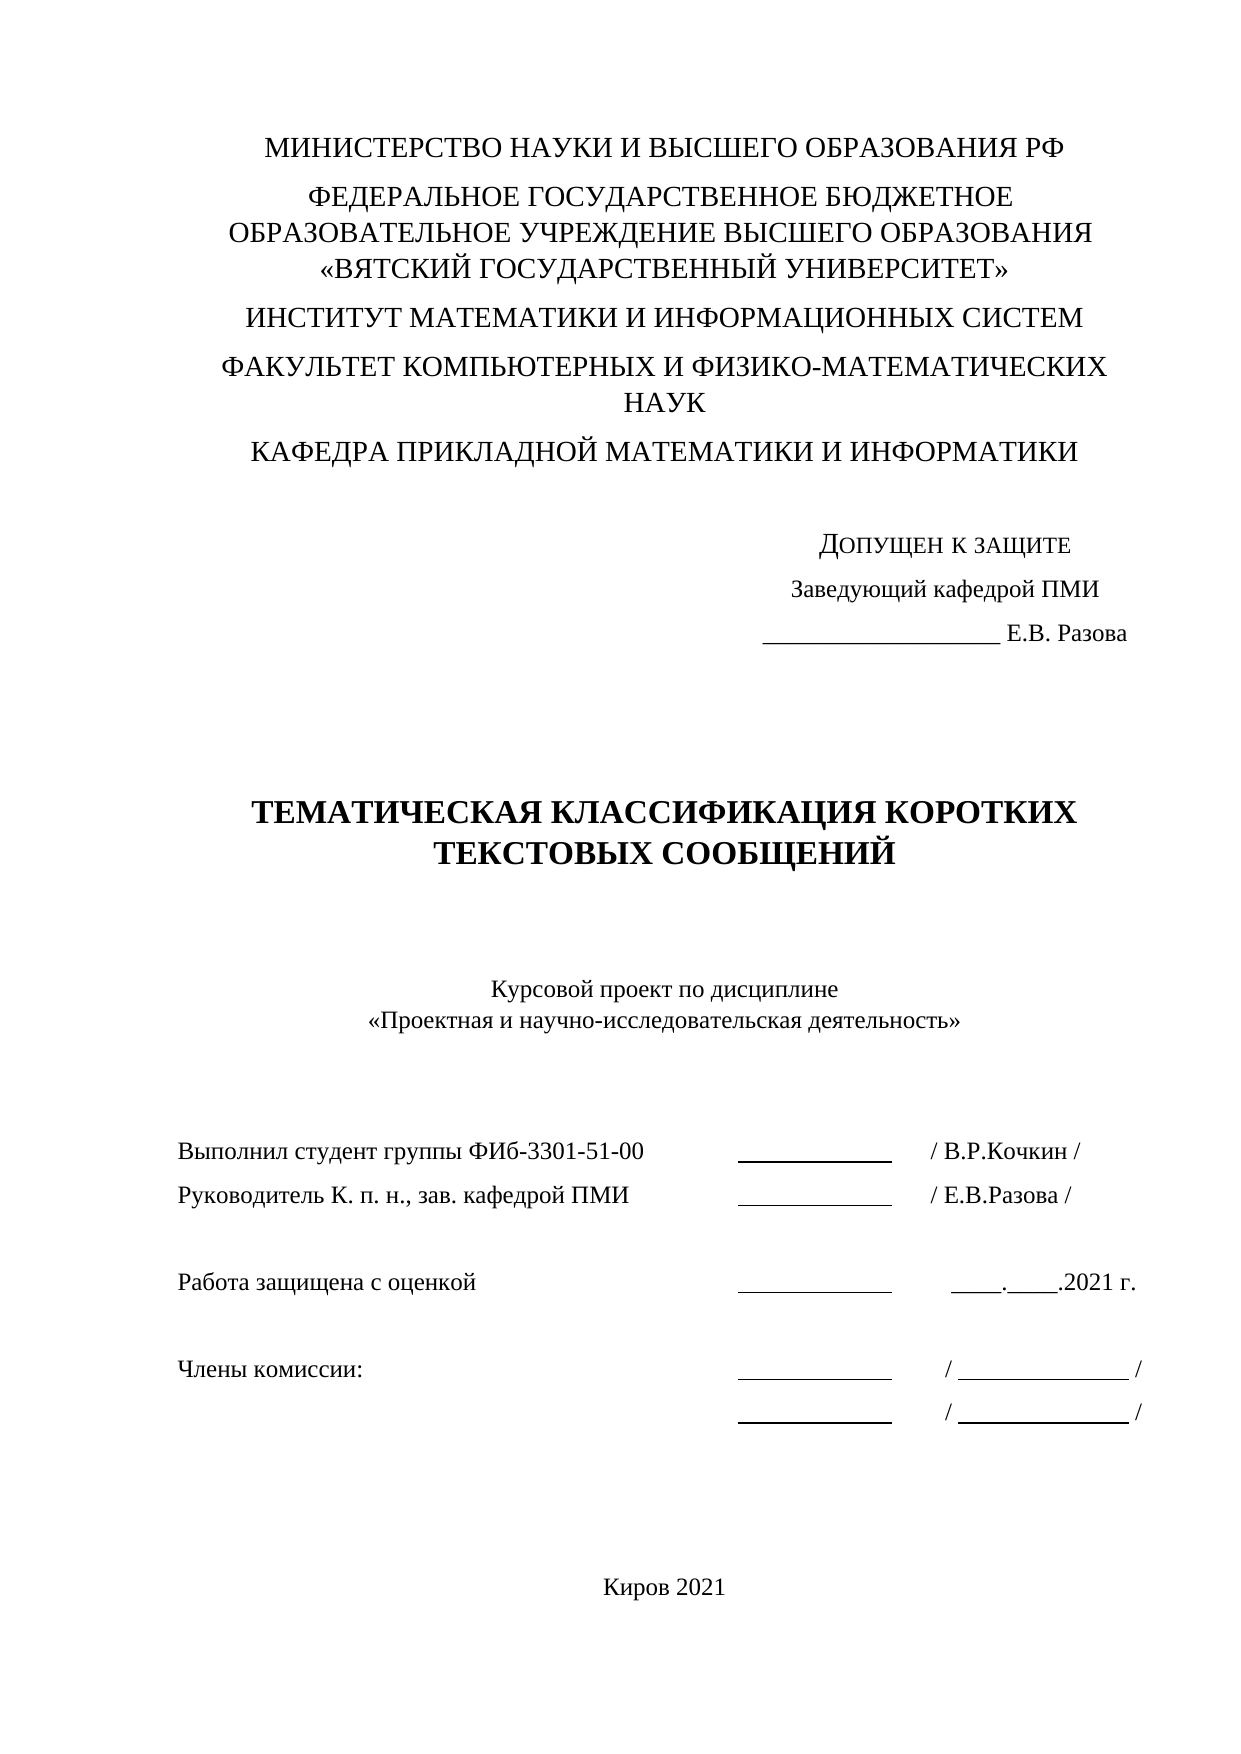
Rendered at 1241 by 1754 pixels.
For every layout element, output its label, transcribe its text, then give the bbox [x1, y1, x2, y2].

text КАФЕДРА ПРИКЛАДНОЙ МАТЕМАТИКИ И ИНФОРМАТИКИ [177, 434, 1152, 467]
text ___________________ Е.В. Разова [738, 618, 1152, 647]
text Курсовой проект по дисциплине «Проектная и научно-исследовательская деятельность» [177, 974, 1152, 1034]
text Выполнил студент группы ФИб-3301-51-00 / В.Р.Кочкин / [177, 1136, 1152, 1165]
text Члены комиссии: / / [177, 1354, 1152, 1383]
text / / [177, 1397, 1152, 1426]
text Тематическая классификация коротких текстовых сообщений [177, 792, 1152, 872]
text Работа защищена с оценкой ____.____.2021 г. [177, 1267, 1152, 1296]
text МИНИСТЕРСТВО НАУКИ И ВЫСШЕГО ОБРАЗОВАНИЯ РФ [177, 131, 1152, 164]
text ФАКУЛЬТЕТ КОМПЬЮТЕРНЫХ И ФИЗИКО-МАТЕМАТИЧЕСКИХ НАУК [177, 349, 1152, 418]
text Допущен к защите [738, 526, 1152, 559]
text Руководитель К. п. н., зав. кафедрой ПМИ / Е.В.Разова / [177, 1180, 1152, 1208]
text Киров 2021 [177, 1572, 1152, 1600]
text ФЕДЕРАЛЬНОЕ ГОСУДАРСТВЕННОЕ БЮДЖЕТНОЕ ОБРАЗОВАТЕЛЬНОЕ УЧРЕЖДЕНИЕ ВЫСШЕГО ОБРАЗОВАНИЯ «ВЯТСКИЙ ГОСУДАРСТВЕННЫЙ УНИВЕРСИТЕТ» [177, 179, 1152, 285]
text Заведующий кафедрой ПМИ [738, 574, 1152, 603]
text Институт математики и информационных систем [177, 300, 1152, 334]
